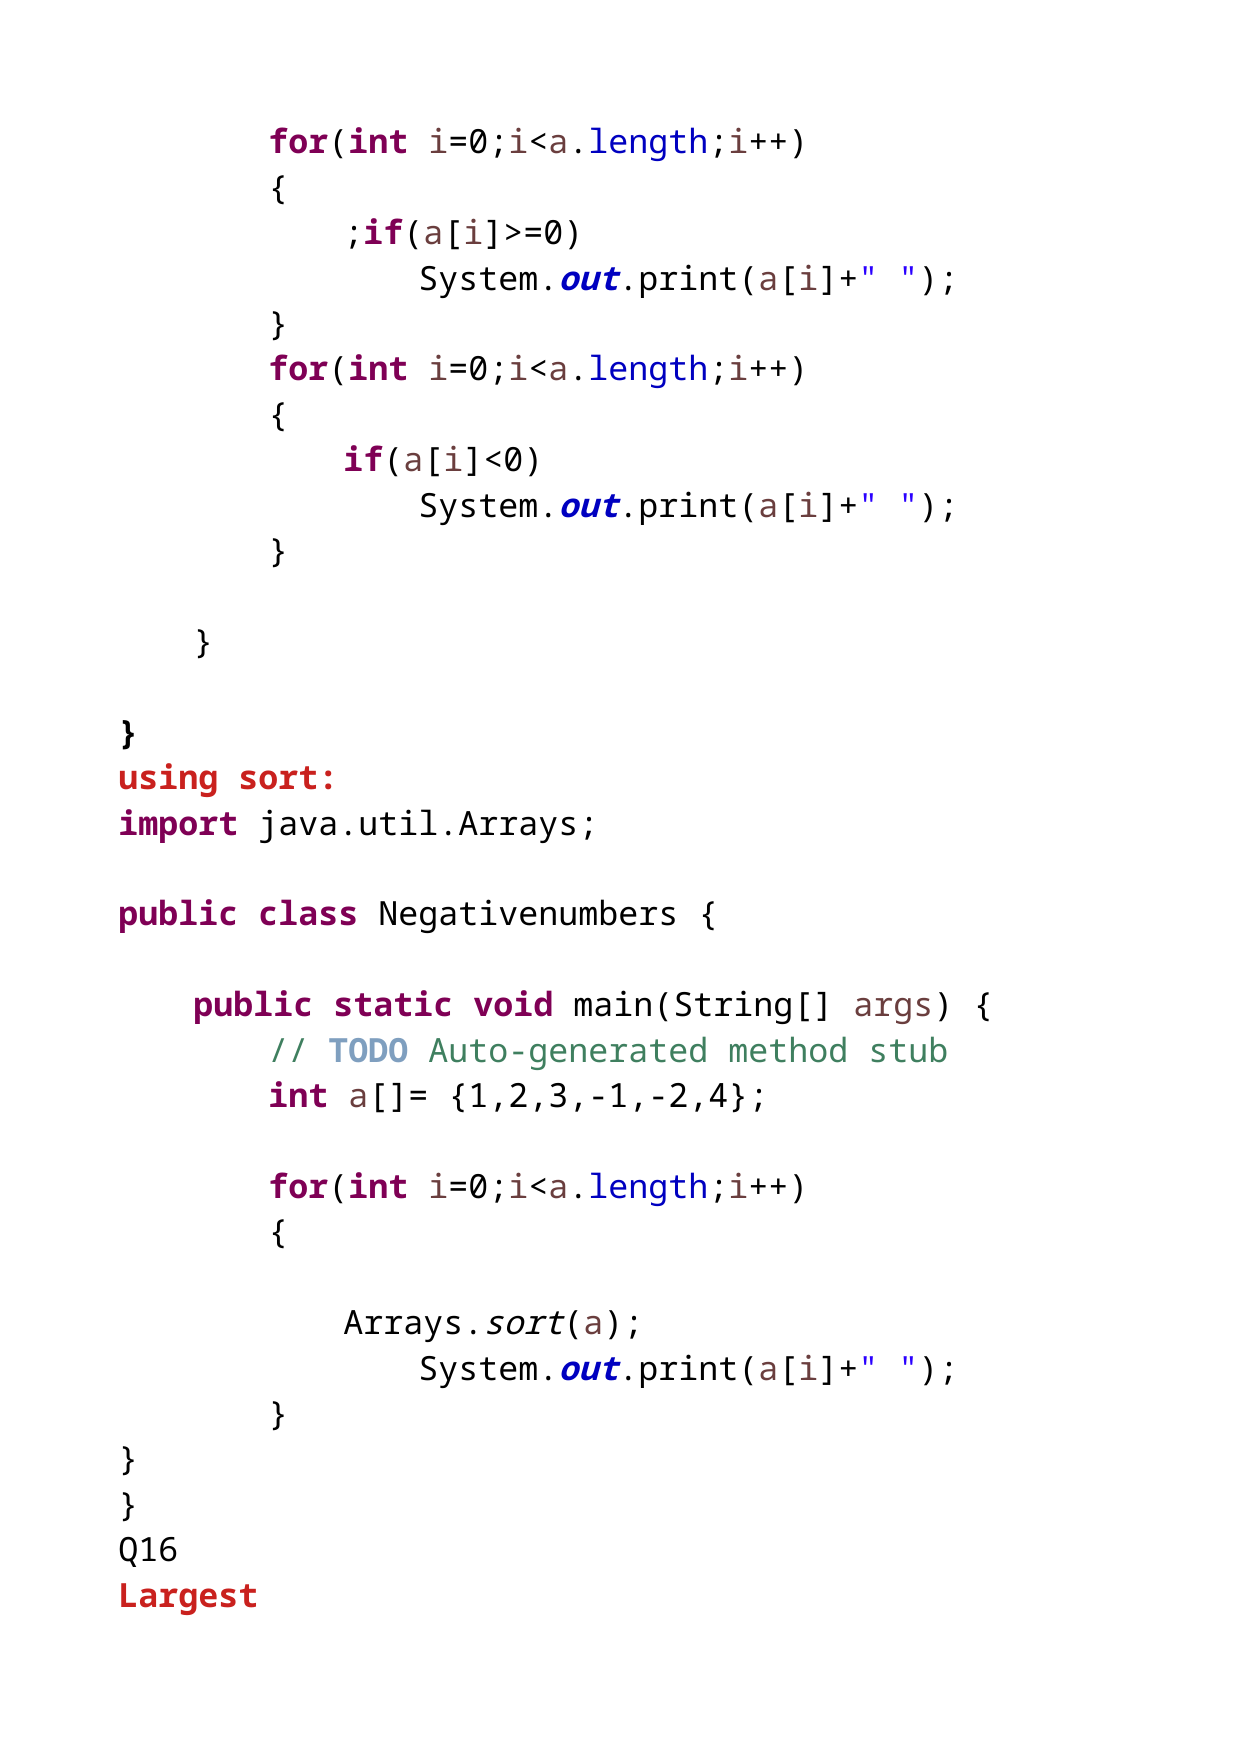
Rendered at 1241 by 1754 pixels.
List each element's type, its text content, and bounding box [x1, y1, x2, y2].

text if(a[i]<0) [118, 436, 1122, 481]
text System.out.print(a[i]+" "); [118, 481, 1122, 527]
text { [118, 391, 1122, 436]
text } [118, 1435, 1122, 1481]
text } [118, 1481, 1122, 1526]
text } [118, 527, 1122, 572]
text System.out.print(a[i]+" "); [118, 254, 1122, 300]
text ;if(a[i]>=0) [118, 209, 1122, 254]
text for(int i=0;i<a.length;i++) [118, 1163, 1122, 1208]
text System.out.print(a[i]+" "); [118, 1344, 1122, 1390]
text { [118, 163, 1122, 209]
text public static void main(String[] args) { [118, 981, 1122, 1026]
text { [118, 1208, 1122, 1253]
text int a[]= {1,2,3,-1,-2,4}; [118, 1072, 1122, 1117]
text // TODO Auto-generated method stub [118, 1026, 1122, 1072]
text using sort: [118, 754, 1122, 799]
text Arrays.sort(a); [118, 1299, 1122, 1344]
text } [118, 300, 1122, 345]
text Q16 [118, 1526, 1122, 1571]
text } [118, 618, 1122, 663]
text } [118, 1390, 1122, 1435]
text for(int i=0;i<a.length;i++) [118, 345, 1122, 391]
text public class Negativenumbers { [118, 890, 1122, 936]
text } [118, 708, 1122, 754]
text Largest [118, 1571, 1122, 1617]
text for(int i=0;i<a.length;i++) [118, 118, 1122, 163]
text import java.util.Arrays; [118, 799, 1122, 845]
